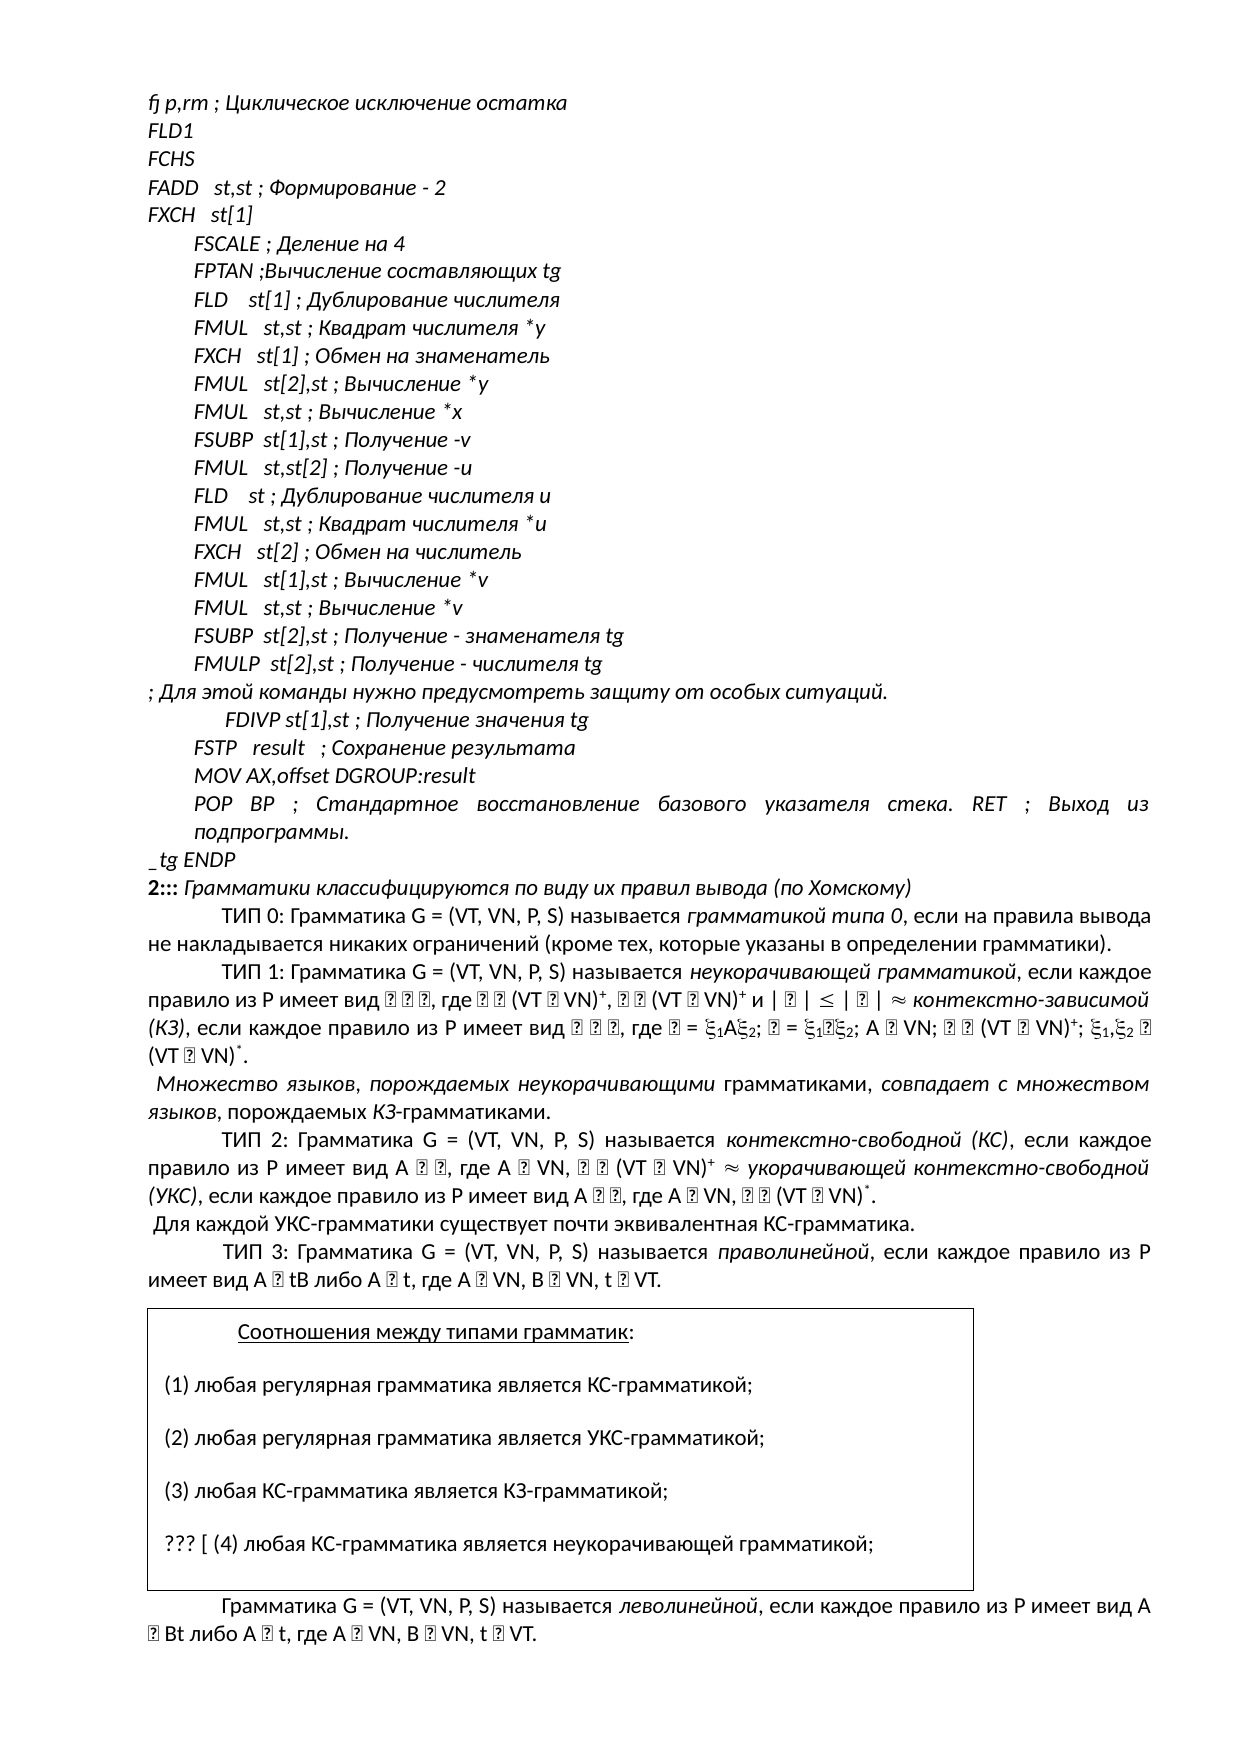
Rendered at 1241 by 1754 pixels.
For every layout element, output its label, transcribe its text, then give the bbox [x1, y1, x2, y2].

text ТИП 1: Грамматика G = (VT, VN, P, S) называется неукорачивающей грамматикой, если каждое правило из P имеет вид   , где   (VT  VN)+,   (VT  VN)+ и |  |  |  |  контекстно-зависимой (КЗ), если каждое правило из P имеет вид   , где  = 1A2;  = 12; A  VN;   (VT  VN)+; 1,2  (VT  VN)*. [148, 957, 1152, 1069]
text FLD st[1] ; Дублирование числителя [193, 285, 1152, 313]
text Соотношения между типами грамматик: [164, 1317, 957, 1345]
text POP BP ; Стандартное восстановление базового указателя стека. RET ; Выход из подпрограммы. [193, 789, 1152, 845]
text Грамматика G = (VT, VN, P, S) называется леволинейной, если каждое правило из Р имеет вид A  Bt либо A  t, где A  VN, B  VN, t  VT. [148, 1293, 1152, 1647]
text FLD1 [148, 117, 1152, 144]
text FADD st,st ; Формирование - 2 [148, 173, 1152, 201]
text FPTAN ;Вычисление составляющих tg [193, 257, 1152, 285]
text ТИП 3: Грамматика G = (VT, VN, P, S) называется праволинейной, если каждое правило из Р имеет вид A  tB либо A  t, где A  VN, B  VN, t  VT. [148, 1237, 1152, 1293]
text (2) любая регулярная грамматика является УКС-грамматикой; [164, 1423, 957, 1451]
text FSUBP st[2],st ; Получение - знаменателя tg [193, 621, 1152, 649]
text FMULP st[2],st ; Получение - числителя tg [193, 649, 1152, 677]
text (1) любая регулярная грамматика является КС-грамматикой; [164, 1370, 957, 1398]
text FLD st ; Дублирование числителя u [193, 481, 1152, 509]
text FMUL st[2],st ; Вычисление *y [193, 369, 1152, 397]
text Для каждой УКС-грамматики существует почти эквивалентная КС-грамматика. [148, 1209, 1152, 1237]
text FXCH st[1] [148, 201, 1152, 229]
text ; Для этой команды нужно предусмотреть защиту от особых ситуаций. [148, 677, 1152, 705]
text FXCH st[2] ; Обмен на числитель [193, 537, 1152, 565]
text FMUL st,st ; Вычисление *x [193, 397, 1152, 425]
text FCHS [148, 144, 1152, 173]
text _tg ENDP [148, 845, 1152, 873]
text fj p,rm ; Циклическое исключение остатка [148, 88, 1152, 117]
text FSCALE ; Деление на 4 [193, 229, 1152, 257]
text 2::: Грамматики классифицируются по виду их правил вывода (по Хомскому) [148, 873, 1152, 901]
text ТИП 0: Грамматика G = (VT, VN, P, S) называется грамматикой типа 0, если на правила вывода не накладывается никаких ограничений (кроме тех, которые указаны в определении грамматики). [148, 901, 1152, 957]
text FXCH st[1] ; Обмен на знаменатель [193, 341, 1152, 369]
text FMUL st,st[2] ; Получение -u [193, 453, 1152, 481]
text ТИП 2: Грамматика G = (VT, VN, P, S) называется контекстно-свободной (КС), если каждое правило из Р имеет вид A  , где A  VN,   (VT  VN)+  укорачивающей контекстно-свободной (УКС), если каждое правило из Р имеет вид A  , где A  VN,   (VT  VN)*. [148, 1125, 1152, 1209]
text FSTP result ; Сохранение результата [193, 733, 1152, 761]
text FMUL st,st ; Квадрат числителя *y [193, 313, 1152, 341]
text FMUL st,st ; Вычисление *v [193, 593, 1152, 621]
text MOV AX,offset DGROUP:result [193, 761, 1152, 789]
text FDIVP st[1],st ; Получение значения tg [148, 705, 1152, 733]
text FMUL st,st ; Квадрат числителя *u [193, 509, 1152, 537]
text ??? [ (4) любая КС-грамматика является неукорачивающей грамматикой; [164, 1529, 957, 1557]
text FMUL st[1],st ; Вычисление *v [193, 565, 1152, 593]
text FSUBP st[1],st ; Получение -v [193, 425, 1152, 453]
text Множество языков, порождаемых неукорачивающими грамматиками, совпадает с множеством языков, порождаемых КЗ-грамматиками. [148, 1069, 1152, 1125]
text (3) любая КС-грамматика является КЗ-грамматикой; [164, 1476, 957, 1504]
